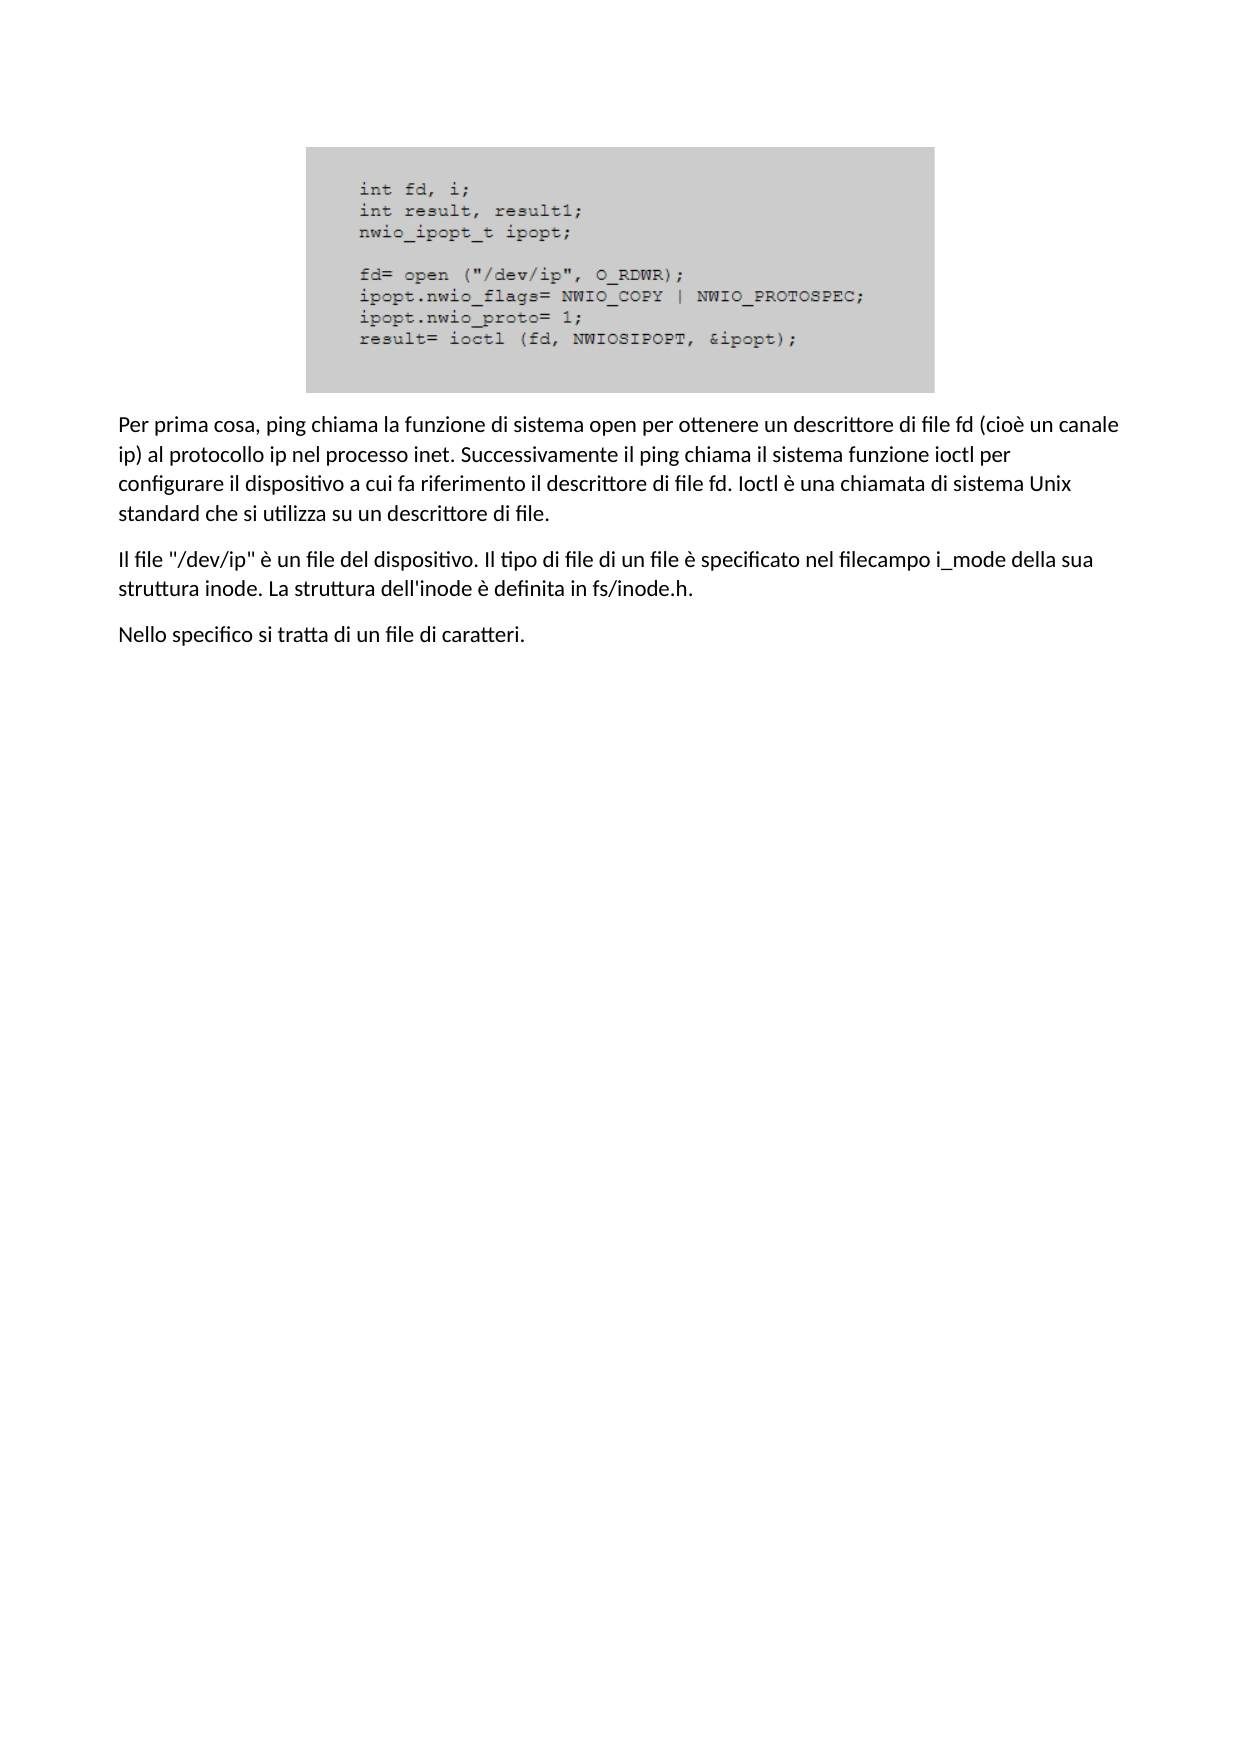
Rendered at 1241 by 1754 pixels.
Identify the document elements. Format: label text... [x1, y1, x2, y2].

text Il file "/dev/ip" è un file del dispositivo. Il tipo di file di un file è specificato nel filecampo i_mode della sua struttura inode. La struttura dell'inode è definita in fs/inode.h. [118, 545, 1122, 602]
text Per prima cosa, ping chiama la funzione di sistema open per ottenere un descrittore di file fd (cioè un canale ip) al protocollo ip nel processo inet. Successivamente il ping chiama il sistema funzione ioctl per configurare il dispositivo a cui fa riferimento il descrittore di file fd. Ioctl è una chiamata di sistema Unix standard che si utilizza su un descrittore di file. [118, 411, 1122, 527]
text Nello specifico si tratta di un file di caratteri. [118, 620, 1122, 648]
